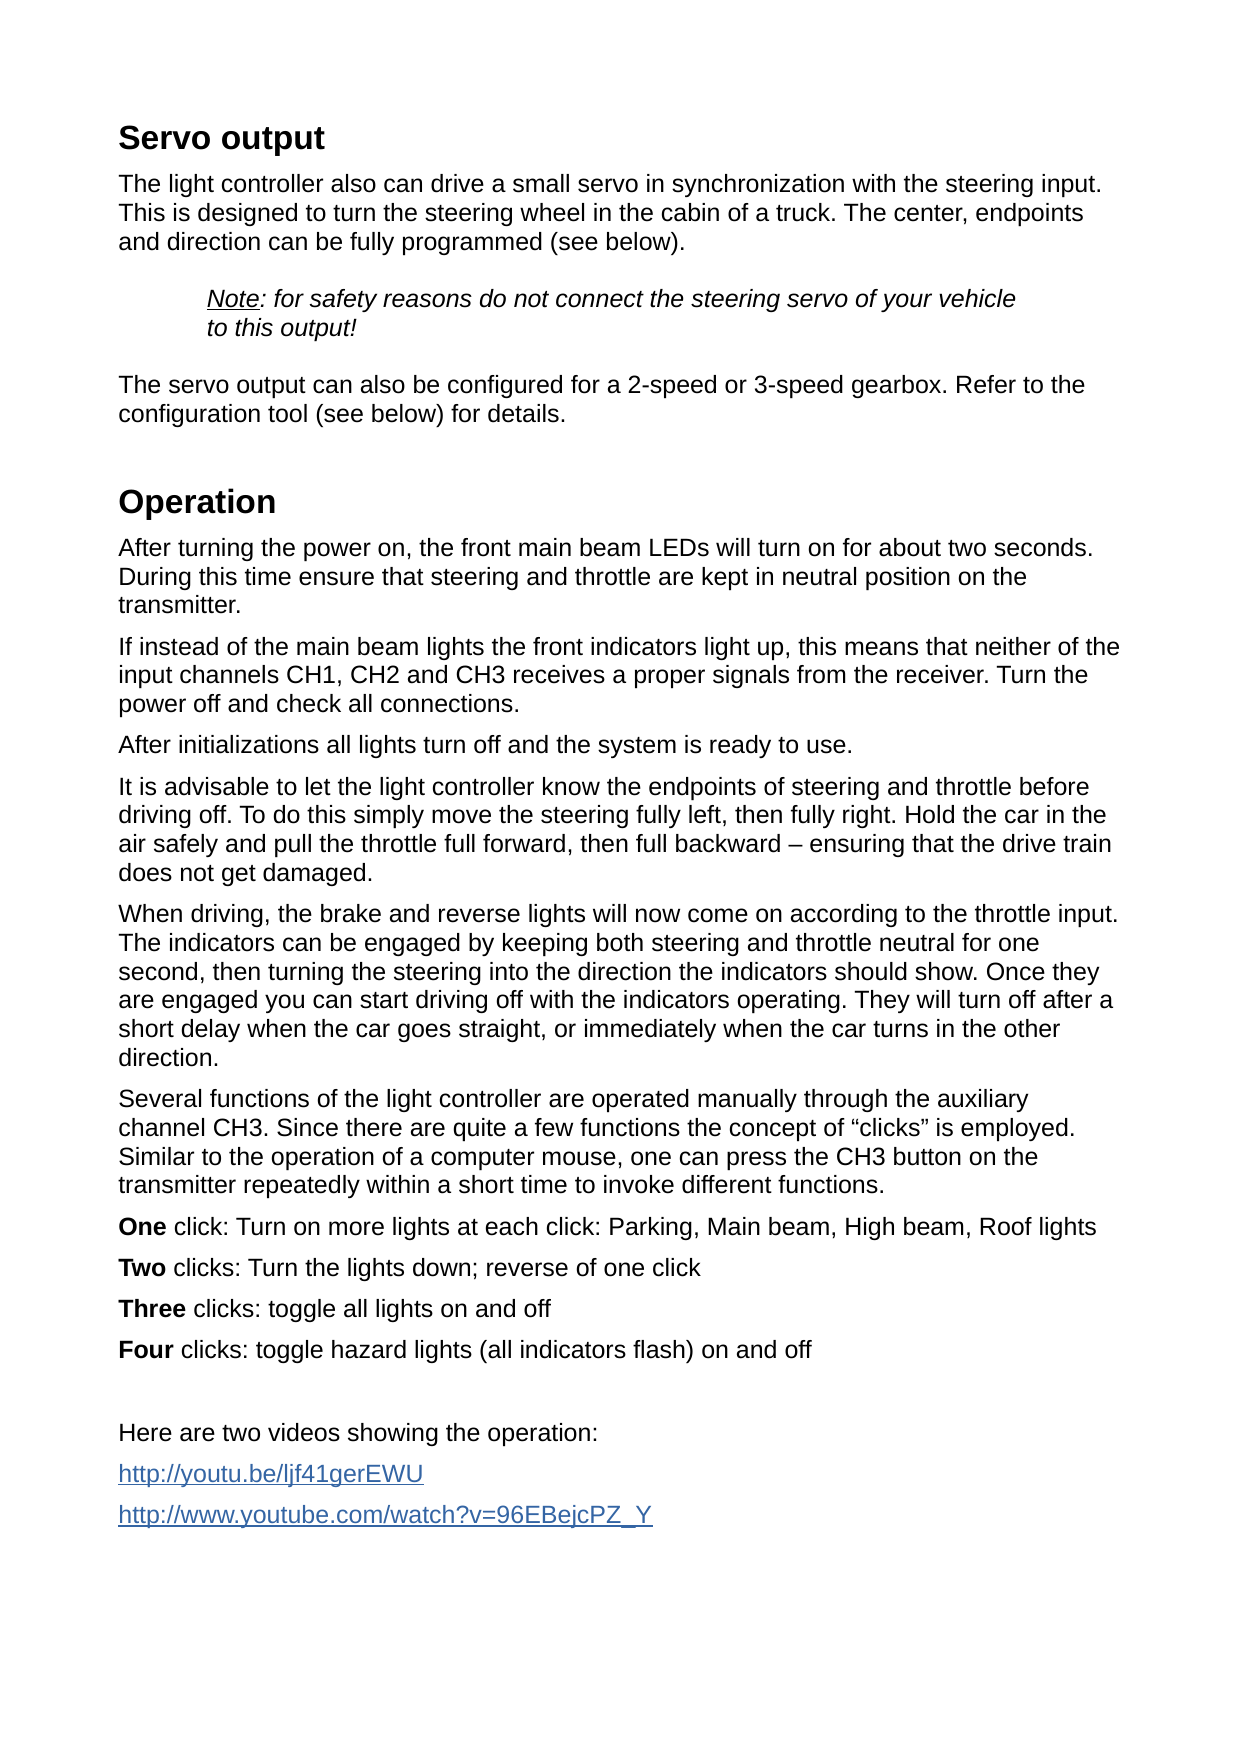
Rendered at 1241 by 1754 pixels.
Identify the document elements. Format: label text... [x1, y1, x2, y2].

text http://youtu.be/ljf41gerEWU [118, 1459, 1122, 1488]
text The light controller also can drive a small servo in synchronization with the steering input. This is designed to turn the steering wheel in the cabin of a truck. The center, endpoints and direction can be fully programmed (see below). [118, 169, 1122, 256]
text Here are two videos showing the operation: [118, 1418, 1122, 1447]
subtitle Operation [118, 482, 1122, 520]
text The servo output can also be configured for a 2-speed or 3-speed gearbox. Refer to the configuration tool (see below) for details. [118, 371, 1122, 428]
text http://www.youtube.com/watch?v=96EBejcPZ_Y [118, 1500, 1122, 1529]
text One click: Turn on more lights at each click: Parking, Main beam, High beam, Roof lights [118, 1212, 1122, 1240]
text Several functions of the light controller are operated manually through the auxiliary channel CH3. Since there are quite a few functions the concept of “clicks” is employed. Similar to the operation of a computer mouse, one can press the CH3 button on the transmitter repeatedly within a short time to invoke different functions. [118, 1084, 1122, 1199]
text Note: for safety reasons do not connect the steering servo of your vehicle to this output! [207, 284, 1034, 342]
text If instead of the main beam lights the front indicators light up, this means that neither of the input channels CH1, CH2 and CH3 receives a proper signals from the receiver. Turn the power off and check all connections. [118, 632, 1122, 718]
text Three clicks: toggle all lights on and off [118, 1294, 1122, 1323]
text Four clicks: toggle hazard lights (all indicators flash) on and off [118, 1335, 1122, 1364]
text After turning the power on, the front main beam LEDs will turn on for about two seconds. During this time ensure that steering and throttle are kept in neutral position on the transmitter. [118, 533, 1122, 619]
text After initializations all lights turn off and the system is ready to use. [118, 730, 1122, 759]
text Two clicks: Turn the lights down; reverse of one click [118, 1253, 1122, 1282]
subtitle Servo output [118, 118, 1122, 157]
text When driving, the brake and reverse lights will now come on according to the throttle input. The indicators can be engaged by keeping both steering and throttle neutral for one second, then turning the steering into the direction the indicators should show. Once they are engaged you can start driving off with the indicators operating. They will turn off after a short delay when the car goes straight, or immediately when the car turns in the other direction. [118, 899, 1122, 1072]
text It is advisable to let the light controller know the endpoints of steering and throttle before driving off. To do this simply move the steering fully left, then fully right. Hold the car in the air safely and pull the throttle full forward, then full backward – ensuring that the drive train does not get damaged. [118, 772, 1122, 887]
